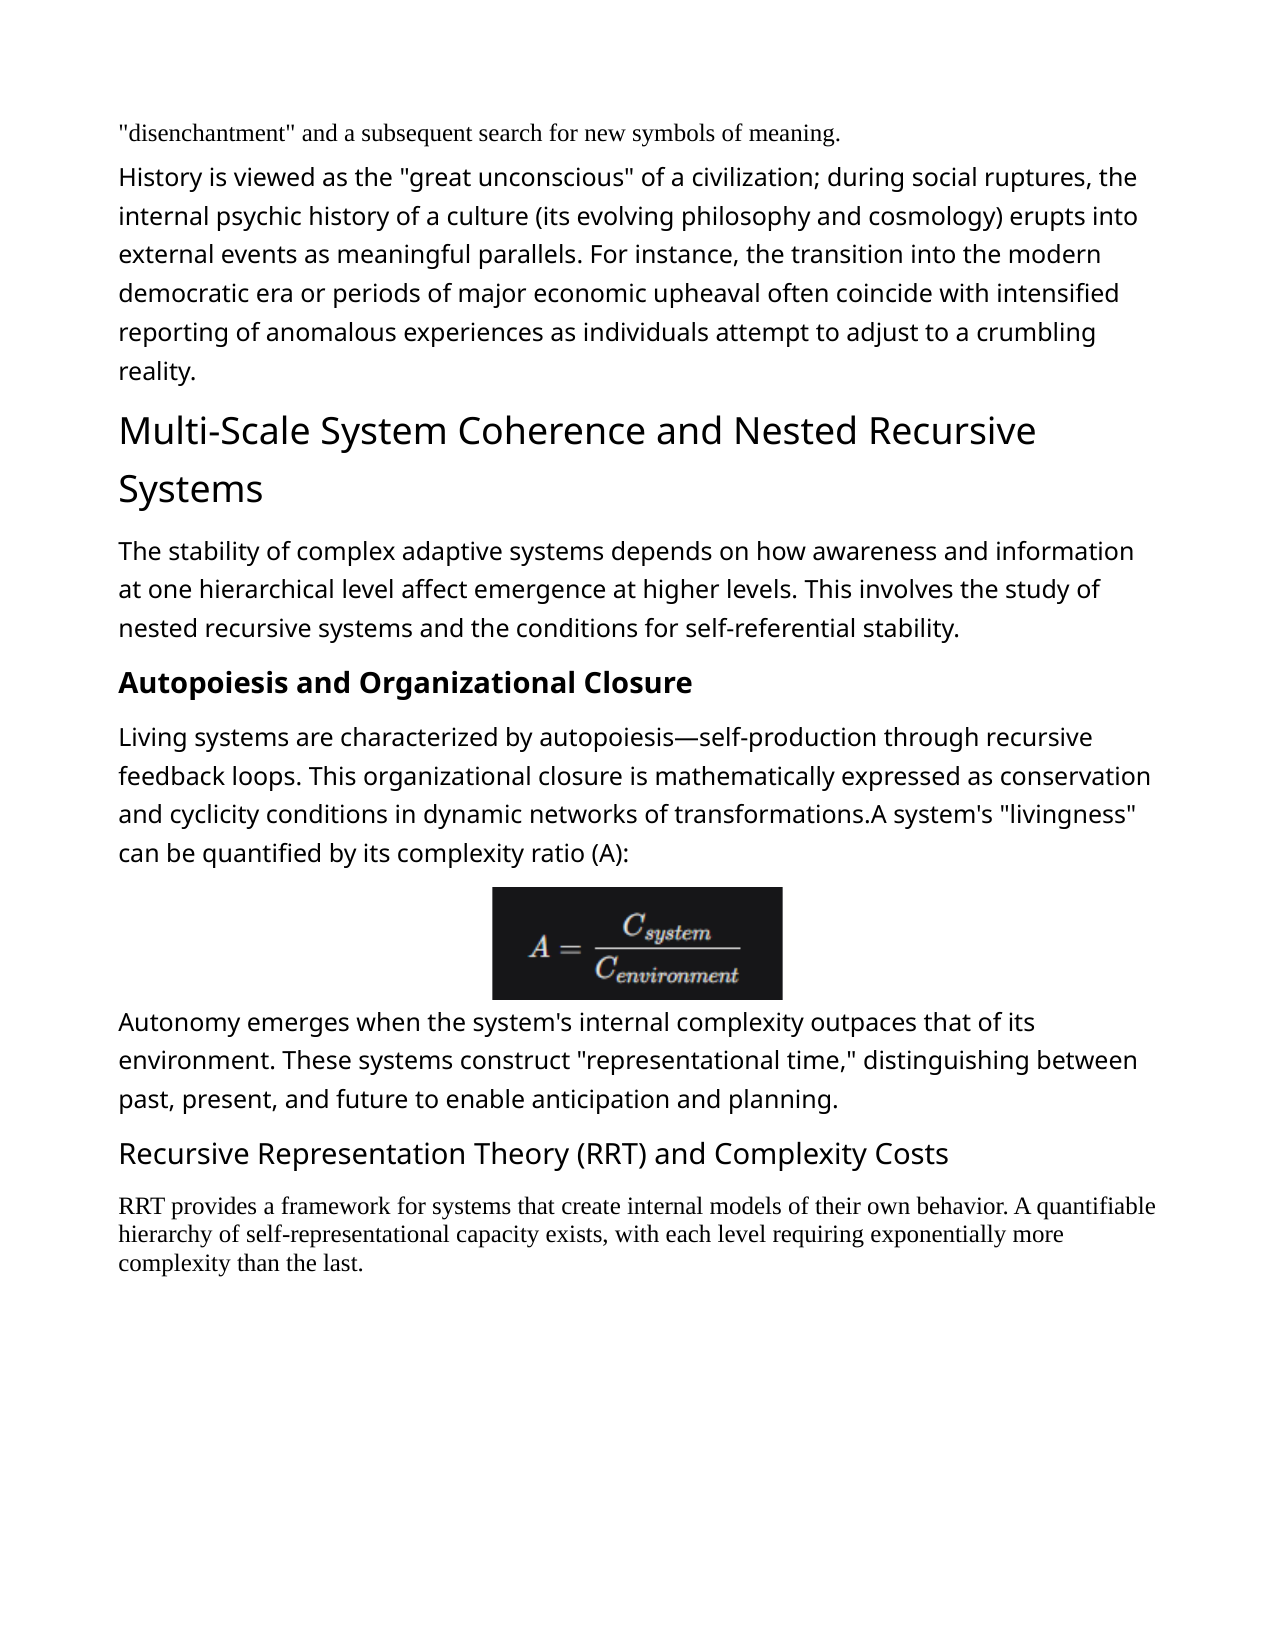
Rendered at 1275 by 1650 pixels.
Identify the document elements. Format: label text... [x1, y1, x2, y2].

picture [492, 887, 783, 1000]
subtitle Multi-Scale System Coherence and Nested Recursive Systems [118, 404, 1157, 513]
text Autonomy emerges when the system's internal complexity outpaces that of its environment. These systems construct "representational time," distinguishing between past, present, and future to enable anticipation and planning. [118, 887, 1157, 1116]
text The stability of complex adaptive systems depends on how awareness and information at one hierarchical level affect emergence at higher levels. This involves the study of nested recursive systems and the conditions for self-referential stability. [118, 533, 1157, 645]
text History is viewed as the "great unconscious" of a civilization; during social ruptures, the internal psychic history of a culture (its evolving philosophy and cosmology) erupts into external events as meaningful parallels. For instance, the transition into the modern democratic era or periods of major economic upheaval often coincide with intensified reporting of anomalous experiences as individuals attempt to adjust to a crumbling reality. [118, 159, 1157, 387]
text RRT provides a framework for systems that create internal models of their own behavior. A quantifiable hierarchy of self-representational capacity exists, with each level requiring exponentially more complexity than the last. [118, 1191, 1157, 1277]
text "disenchantment" and a subsequent search for new symbols of meaning. [118, 118, 1157, 147]
text Living systems are characterized by autopoiesis—self-production through recursive feedback loops. This organizational closure is mathematically expressed as conservation and cyclicity conditions in dynamic networks of transformations.A system's "livingness" can be quantified by its complexity ratio (A): [118, 719, 1157, 870]
subtitle Autopoiesis and Organizational Closure [118, 662, 1157, 702]
subtitle Recursive Representation Theory (RRT) and Complexity Costs [118, 1133, 1157, 1173]
